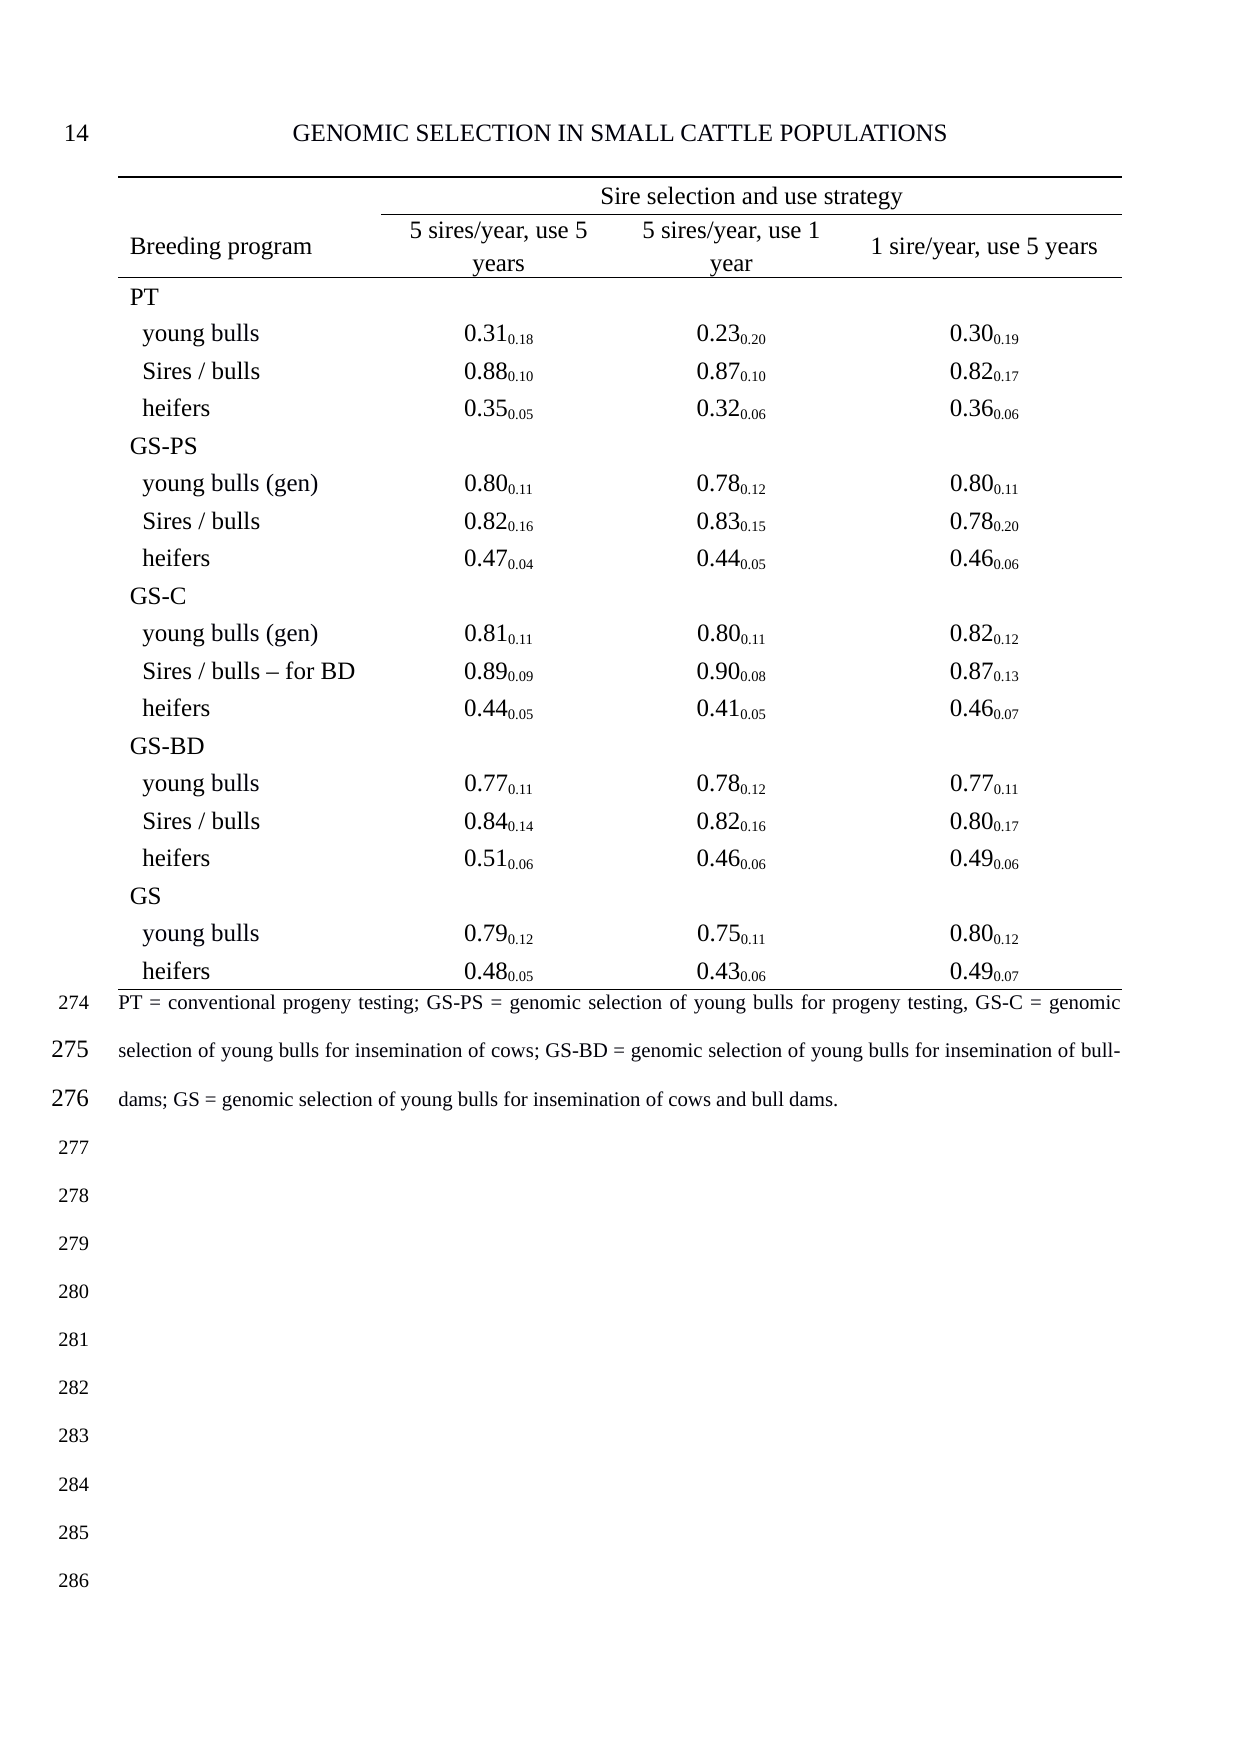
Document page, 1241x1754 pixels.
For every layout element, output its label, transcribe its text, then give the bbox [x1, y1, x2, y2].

table_cell 0.800.11 [616, 614, 846, 652]
table_cell 0.880.10 [381, 352, 616, 389]
table_cell 0.490.07 [846, 952, 1122, 989]
table_cell 0.460.07 [846, 689, 1122, 727]
table_cell 0.870.10 [616, 352, 846, 389]
table_cell [616, 278, 846, 314]
table_cell heifers [118, 389, 381, 427]
table_cell [616, 427, 846, 464]
table_cell 0.890.09 [381, 652, 616, 689]
table_cell [616, 577, 846, 614]
table_cell heifers [118, 839, 381, 877]
table_cell 0.820.16 [616, 802, 846, 839]
table_cell 0.320.06 [616, 389, 846, 427]
table_cell heifers [118, 952, 381, 989]
table_cell 0.780.12 [616, 464, 846, 502]
table_cell 0.410.05 [616, 689, 846, 727]
table_cell GS-C [118, 577, 381, 614]
table_cell 0.780.20 [846, 502, 1122, 539]
table_cell [381, 577, 616, 614]
table_cell 0.810.11 [381, 614, 616, 652]
table_cell young bulls (gen) [118, 614, 381, 652]
table_cell young bulls (gen) [118, 464, 381, 502]
table_cell 0.820.12 [846, 614, 1122, 652]
table_cell [846, 427, 1122, 464]
table_cell Breeding program [118, 214, 381, 277]
table_cell 0.870.13 [846, 652, 1122, 689]
table_cell [846, 727, 1122, 764]
table_cell 0.490.06 [846, 839, 1122, 877]
table_cell [381, 877, 616, 914]
table_cell GS-PS [118, 427, 381, 464]
table_cell young bulls [118, 314, 381, 352]
table_cell Sires / bulls [118, 802, 381, 839]
table_header Sire selection and use strategy [381, 178, 1122, 214]
table_cell 0.350.05 [381, 389, 616, 427]
table_cell [616, 727, 846, 764]
table_cell 0.800.12 [846, 914, 1122, 952]
table_cell 0.230.20 [616, 314, 846, 352]
table_cell 0.770.11 [381, 764, 616, 802]
table_cell [381, 427, 616, 464]
table_cell 0.470.04 [381, 539, 616, 577]
table_cell heifers [118, 689, 381, 727]
table_cell 0.440.05 [381, 689, 616, 727]
table_cell GS-BD [118, 727, 381, 764]
table_cell 0.830.15 [616, 502, 846, 539]
table_cell 0.800.11 [846, 464, 1122, 502]
table_cell 0.820.17 [846, 352, 1122, 389]
table_cell [846, 278, 1122, 314]
table_cell 0.310.18 [381, 314, 616, 352]
table_cell 0.440.05 [616, 539, 846, 577]
table_cell 0.900.08 [616, 652, 846, 689]
table_cell 0.510.06 [381, 839, 616, 877]
table_cell [381, 278, 616, 314]
table_cell 0.800.17 [846, 802, 1122, 839]
table_cell 0.770.11 [846, 764, 1122, 802]
table_cell young bulls [118, 764, 381, 802]
table_header [118, 178, 381, 214]
table_cell GS [118, 877, 381, 914]
table_cell Sires / bulls [118, 352, 381, 389]
table_cell 0.820.16 [381, 502, 616, 539]
table_cell 0.460.06 [616, 839, 846, 877]
table_cell 0.800.11 [381, 464, 616, 502]
table_cell [846, 877, 1122, 914]
table_cell Sires / bulls [118, 502, 381, 539]
table_cell 0.750.11 [616, 914, 846, 952]
table_cell young bulls [118, 914, 381, 952]
table_cell heifers [118, 539, 381, 577]
table_cell 0.480.05 [381, 952, 616, 989]
table_cell 5 sires/year, use 1 year [616, 215, 846, 277]
table_cell 0.300.19 [846, 314, 1122, 352]
text PT = conventional progeny testing; GS-PS = genomic selection of young bulls for progeny testing, GS-C = genomic selection of young bulls for insemination of cows; GS-BD = genomic selection of young bulls for insemination of bull-dams; GS = genomic selection of young bulls for insemination of cows and bull dams. [118, 990, 1122, 1111]
table_cell 0.840.14 [381, 802, 616, 839]
table_cell 0.460.06 [846, 539, 1122, 577]
table_cell [616, 877, 846, 914]
table_cell Sires / bulls – for BD [118, 652, 381, 689]
table_cell [381, 727, 616, 764]
table_cell 0.430.06 [616, 952, 846, 989]
table_cell 0.790.12 [381, 914, 616, 952]
table_cell [846, 577, 1122, 614]
table_cell 0.360.06 [846, 389, 1122, 427]
table_cell PT [118, 278, 381, 314]
table_cell 0.780.12 [616, 764, 846, 802]
table_cell 5 sires/year, use 5 years [381, 215, 616, 277]
table_cell 1 sire/year, use 5 years [846, 215, 1122, 277]
